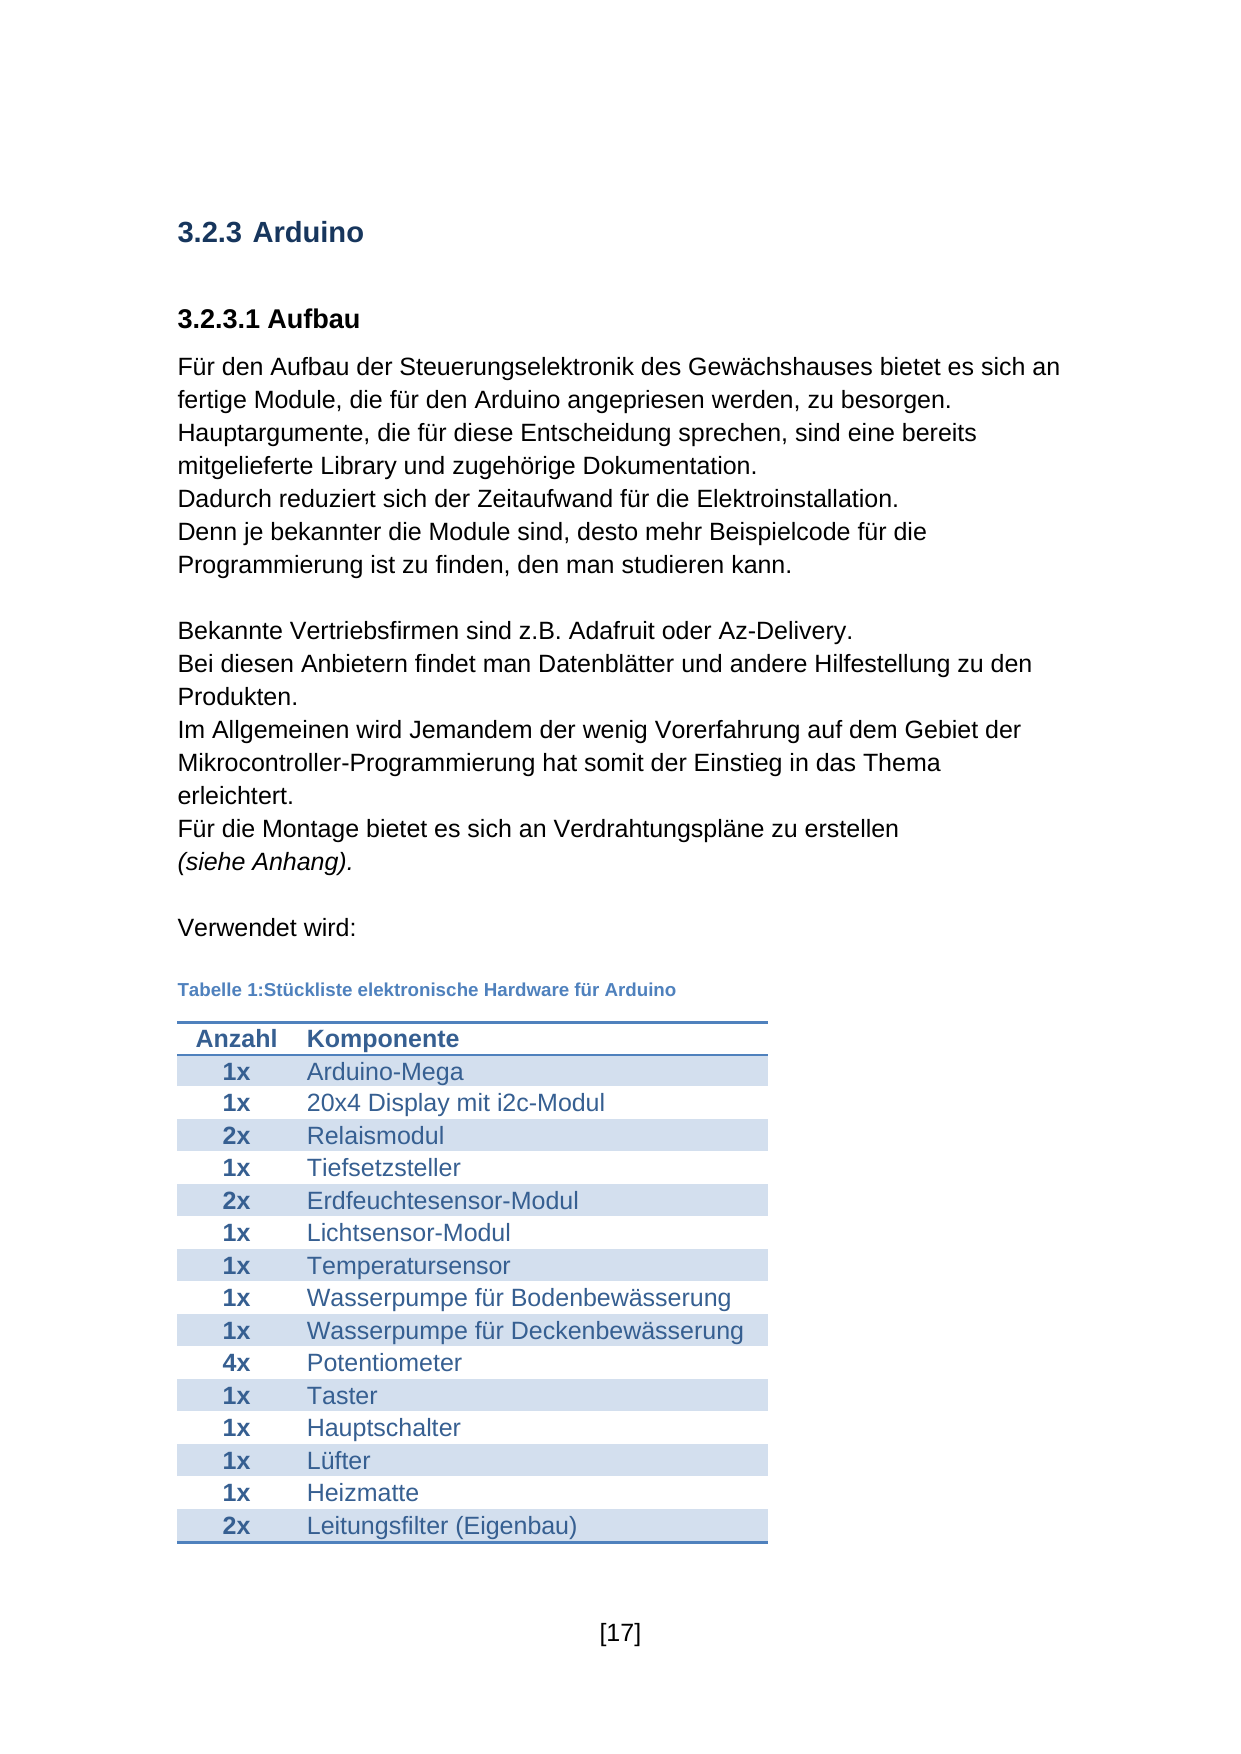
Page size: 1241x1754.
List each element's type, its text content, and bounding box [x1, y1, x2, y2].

text Für den Aufbau der Steuerungselektronik des Gewächshauses bietet es sich an fertige Module, die für den Arduino angepriesen werden, zu besorgen. [177, 352, 1063, 413]
table_cell 2x [177, 1119, 295, 1151]
table_cell 1x [177, 1379, 295, 1411]
subtitle Arduino [177, 215, 1063, 248]
table_cell Lüfter [295, 1444, 768, 1476]
table_cell 1x [177, 1476, 295, 1509]
table_cell Erdfeuchtesensor-Modul [295, 1184, 768, 1216]
table_cell 1x [177, 1411, 295, 1444]
table_cell 1x [177, 1151, 295, 1184]
table_cell 1x [177, 1444, 295, 1476]
table_cell Hauptschalter [295, 1411, 768, 1444]
table_cell 1x [177, 1216, 295, 1249]
table_cell Temperatursensor [295, 1249, 768, 1281]
table_cell Heizmatte [295, 1476, 768, 1509]
table_cell Taster [295, 1379, 768, 1411]
table_header Komponente [295, 1024, 768, 1054]
text Denn je bekannter die Module sind, desto mehr Beispielcode für die Programmierung ist zu finden, den man studieren kann. [177, 517, 1063, 578]
text Hauptargumente, die für diese Entscheidung sprechen, sind eine bereits mitgelieferte Library und zugehörige Dokumentation. [177, 418, 1063, 479]
text Verwendet wird: [177, 913, 1063, 942]
table_cell 1x [177, 1056, 295, 1086]
table_cell Wasserpumpe für Bodenbewässerung [295, 1281, 768, 1314]
table_cell Potentiometer [295, 1346, 768, 1379]
text Im Allgemeinen wird Jemandem der wenig Vorerfahrung auf dem Gebiet der Mikrocontroller-Programmierung hat somit der Einstieg in das Thema erleichtert. [177, 715, 1063, 810]
subtitle Aufbau [177, 303, 1063, 334]
table_header Anzahl [177, 1024, 295, 1054]
text Tabelle 1:Stückliste elektronische Hardware für Arduino [177, 979, 1063, 1001]
table_cell 1x [177, 1281, 295, 1314]
text Für die Montage bietet es sich an Verdrahtungspläne zu erstellen [177, 814, 1063, 843]
table_cell 1x [177, 1249, 295, 1281]
table_cell Relaismodul [295, 1119, 768, 1151]
table_cell 1x [177, 1314, 295, 1346]
table_cell 20x4 Display mit i2c-Modul [295, 1086, 768, 1119]
text Bekannte Vertriebsfirmen sind z.B. Adafruit oder Az-Delivery. [177, 616, 1063, 644]
table_cell 1x [177, 1086, 295, 1119]
text Bei diesen Anbietern findet man Datenblätter und andere Hilfestellung zu den Produkten. [177, 649, 1063, 711]
text Dadurch reduziert sich der Zeitaufwand für die Elektroinstallation. [177, 484, 1063, 512]
table_cell Tiefsetzsteller [295, 1151, 768, 1184]
table_cell 4x [177, 1346, 295, 1379]
table_cell 2x [177, 1509, 295, 1541]
table_cell Wasserpumpe für Deckenbewässerung [295, 1314, 768, 1346]
table_cell 2x [177, 1184, 295, 1216]
table_cell Leitungsfilter (Eigenbau) [295, 1509, 768, 1541]
text (siehe Anhang). [177, 847, 1063, 876]
table_cell Lichtsensor-Modul [295, 1216, 768, 1249]
table_cell Arduino-Mega [295, 1056, 768, 1086]
